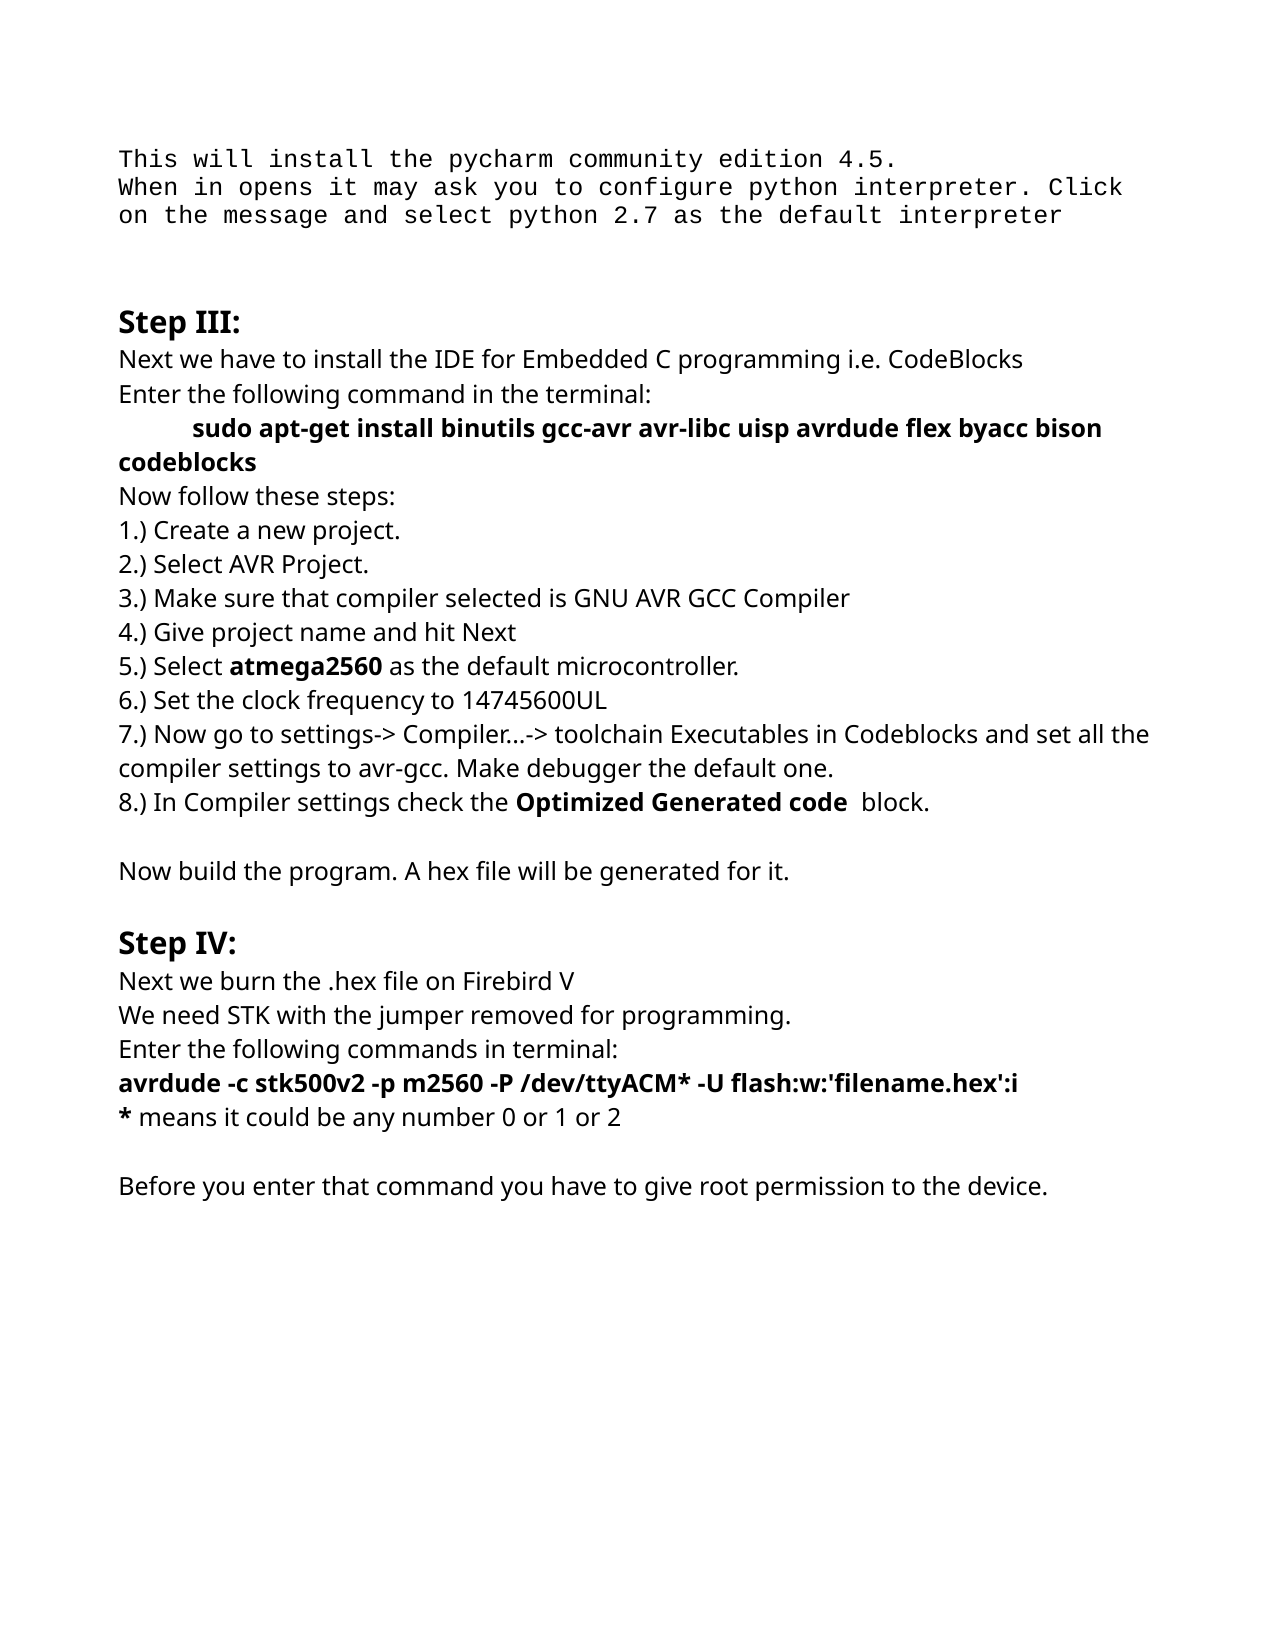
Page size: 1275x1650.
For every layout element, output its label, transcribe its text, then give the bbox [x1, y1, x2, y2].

text 3.) Make sure that compiler selected is GNU AVR GCC Compiler [118, 581, 1157, 615]
text 1.) Create a new project. [118, 512, 1157, 547]
text 7.) Now go to settings-> Compiler...-> toolchain Executables in Codeblocks and set all the compiler settings to avr-gcc. Make debugger the default one. [118, 717, 1157, 785]
text Now follow these steps: [118, 478, 1157, 512]
text Next we have to install the IDE for Embedded C programming i.e. CodeBlocks [118, 342, 1157, 376]
text When in opens it may ask you to configure python interpreter. Click on the message and select python 2.7 as the default interpreter [118, 175, 1157, 231]
text sudo apt-get install binutils gcc-avr avr-libc uisp avrdude flex byacc bison codeblocks [118, 410, 1157, 478]
text avrdude -c stk500v2 -p m2560 -P /dev/ttyACM* -U flash:w:'filename.hex':i [118, 1066, 1157, 1100]
text 5.) Select atmega2560 as the default microcontroller. [118, 649, 1157, 683]
text We need STK with the jumper removed for programming. [118, 998, 1157, 1032]
text Enter the following commands in terminal: [118, 1032, 1157, 1066]
text This will install the pycharm community edition 4.5. [118, 146, 1157, 175]
text Enter the following command in the terminal: [118, 376, 1157, 410]
text * means it could be any number 0 or 1 or 2 [118, 1100, 1157, 1134]
text 6.) Set the clock frequency to 14745600UL [118, 683, 1157, 717]
text Now build the program. A hex file will be generated for it. [118, 853, 1157, 887]
text 2.) Select AVR Project. [118, 547, 1157, 581]
text Next we burn the .hex file on Firebird V [118, 964, 1157, 998]
text Step III: [118, 299, 1157, 342]
text 8.) In Compiler settings check the Optimized Generated code block. [118, 785, 1157, 819]
text Step IV: [118, 921, 1157, 964]
text 4.) Give project name and hit Next [118, 615, 1157, 649]
text Before you enter that command you have to give root permission to the device. [118, 1168, 1157, 1202]
